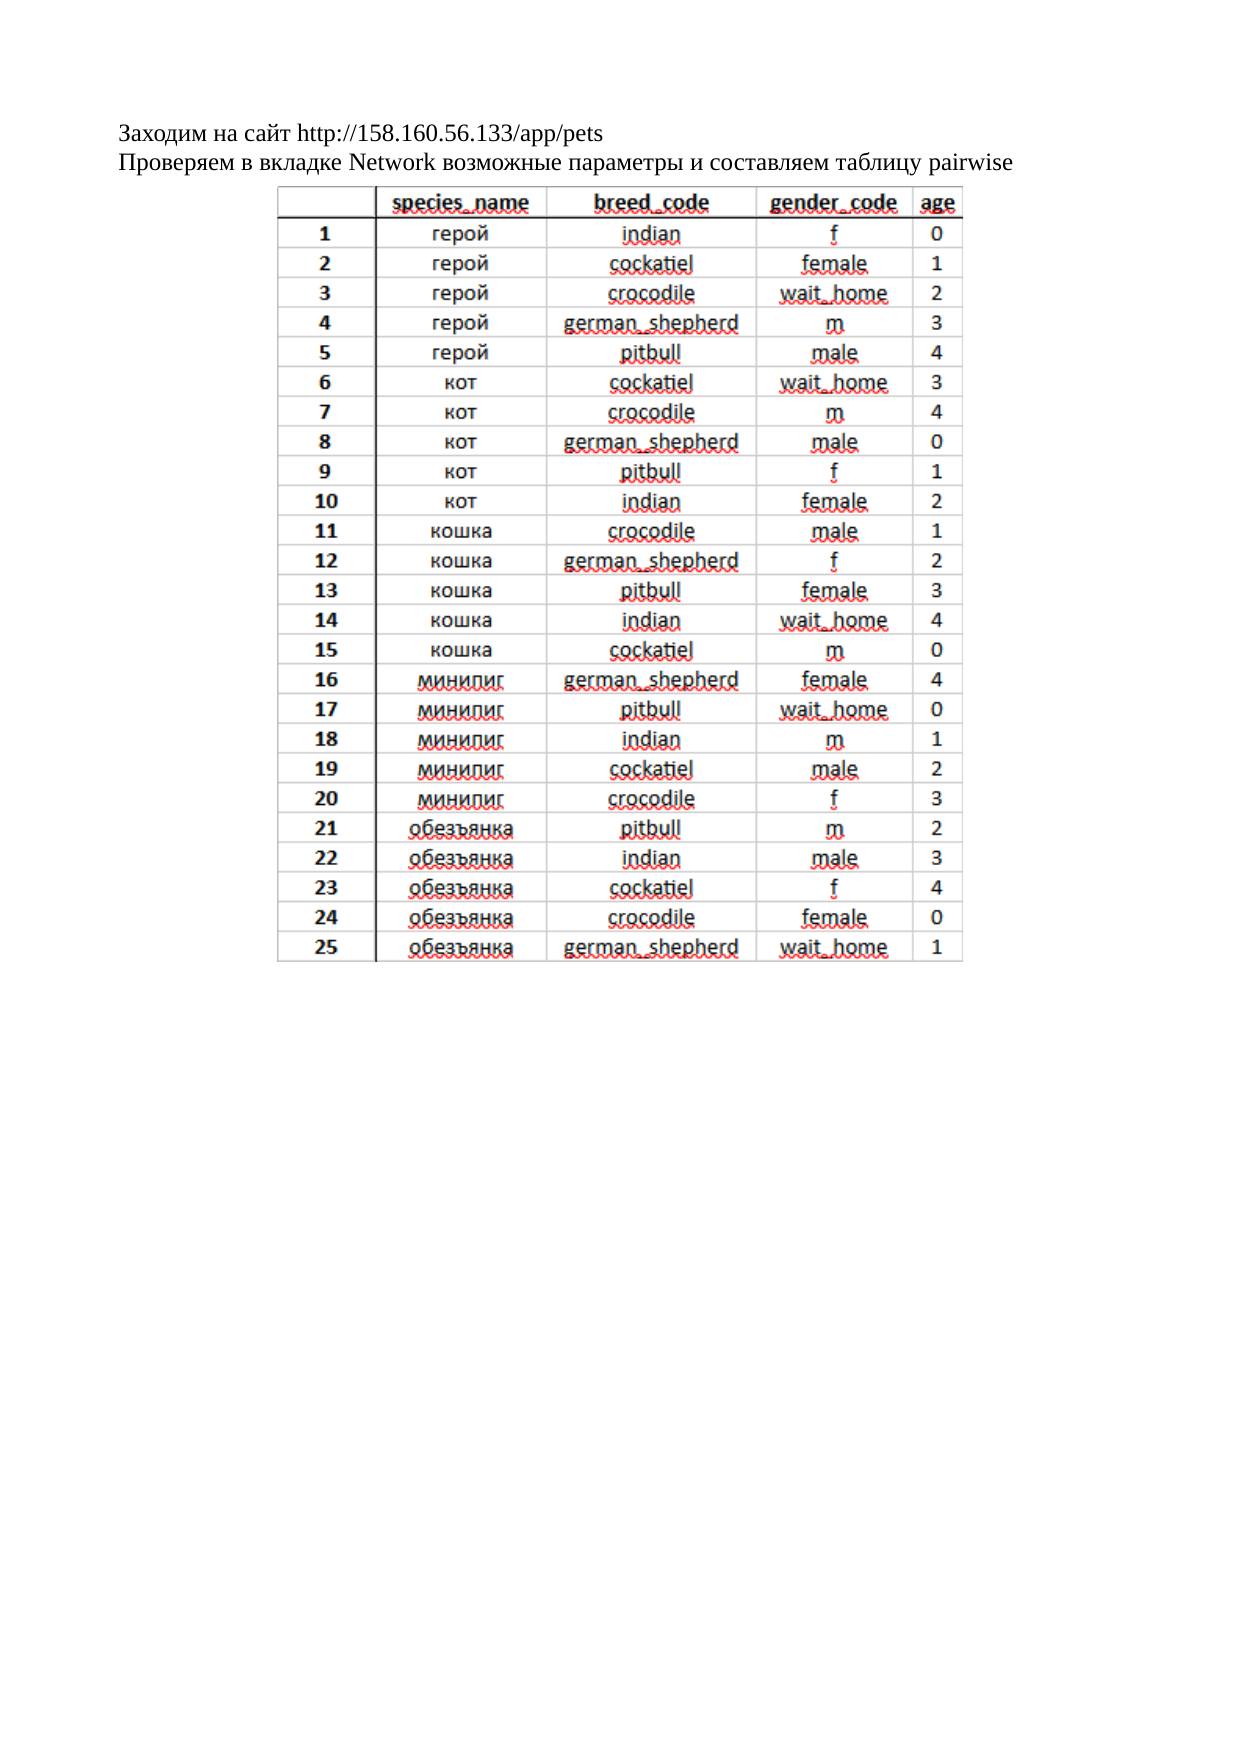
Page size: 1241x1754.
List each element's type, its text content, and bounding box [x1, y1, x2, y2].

text Заходим на сайт http://158.160.56.133/app/pets [118, 118, 1122, 147]
text Проверяем в вкладке Network возможные параметры и составляем таблицу pairwise [118, 147, 1122, 176]
picture [277, 186, 964, 962]
